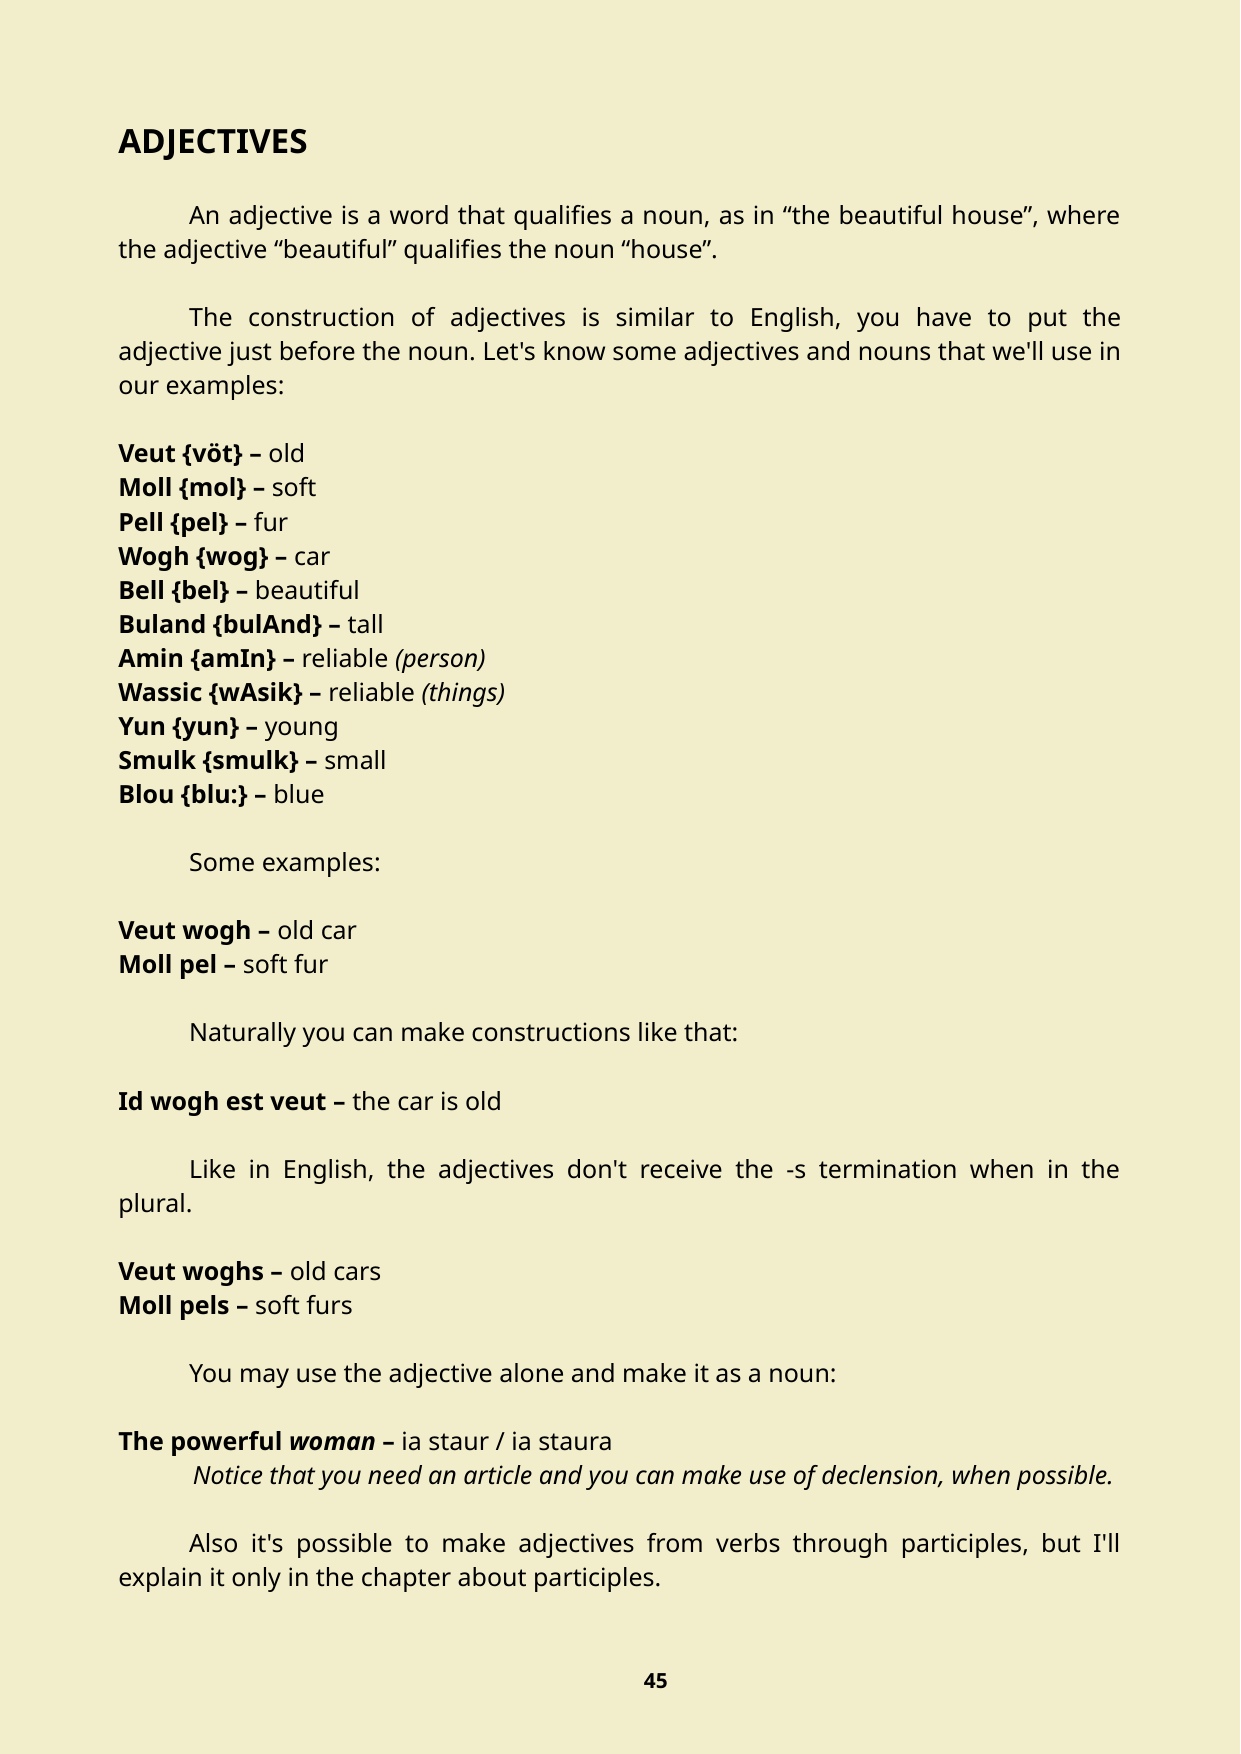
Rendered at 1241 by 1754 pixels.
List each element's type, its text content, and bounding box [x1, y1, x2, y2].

text Smulk {smulk} – small [118, 743, 1122, 777]
text Yun {yun} – young [118, 708, 1122, 743]
text Naturally you can make constructions like that: [118, 1015, 1122, 1049]
text Veut woghs – old cars [118, 1253, 1122, 1288]
text Moll {mol} – soft [118, 470, 1122, 504]
text Some examples: [118, 845, 1122, 879]
text Also it's possible to make adjectives from verbs through participles, but I'll explain it only in the chapter about participles. [118, 1526, 1122, 1594]
text Blou {blu:} – blue [118, 777, 1122, 811]
text Bell {bel} – beautiful [118, 572, 1122, 606]
text The powerful woman – ia staur / ia staura [118, 1424, 1122, 1458]
text You may use the adjective alone and make it as a noun: [118, 1356, 1122, 1390]
text Veut {vöt} – old [118, 436, 1122, 470]
text Wassic {wAsik} – reliable (things) [118, 674, 1122, 708]
text Id wogh est veut – the car is old [118, 1083, 1122, 1117]
text Veut wogh – old car [118, 913, 1122, 947]
text Moll pel – soft fur [118, 947, 1122, 981]
text The construction of adjectives is similar to English, you have to put the adjective just before the noun. Let's know some adjectives and nouns that we'll use in our examples: [118, 300, 1122, 402]
text Notice that you need an article and you can make use of declension, when possible. [193, 1458, 1122, 1492]
text Buland {bulAnd} – tall [118, 606, 1122, 640]
text Amin {amIn} – reliable (person) [118, 640, 1122, 674]
text Moll pels – soft furs [118, 1288, 1122, 1322]
text Like in English, the adjectives don't receive the -s termination when in the plural. [118, 1151, 1122, 1219]
text Pell {pel} – fur [118, 504, 1122, 538]
text Wogh {wog} – car [118, 538, 1122, 572]
subtitle ADJECTIVES [118, 118, 1122, 163]
text An adjective is a word that qualifies a noun, as in “the beautiful house”, where the adjective “beautiful” qualifies the noun “house”. [118, 198, 1122, 266]
